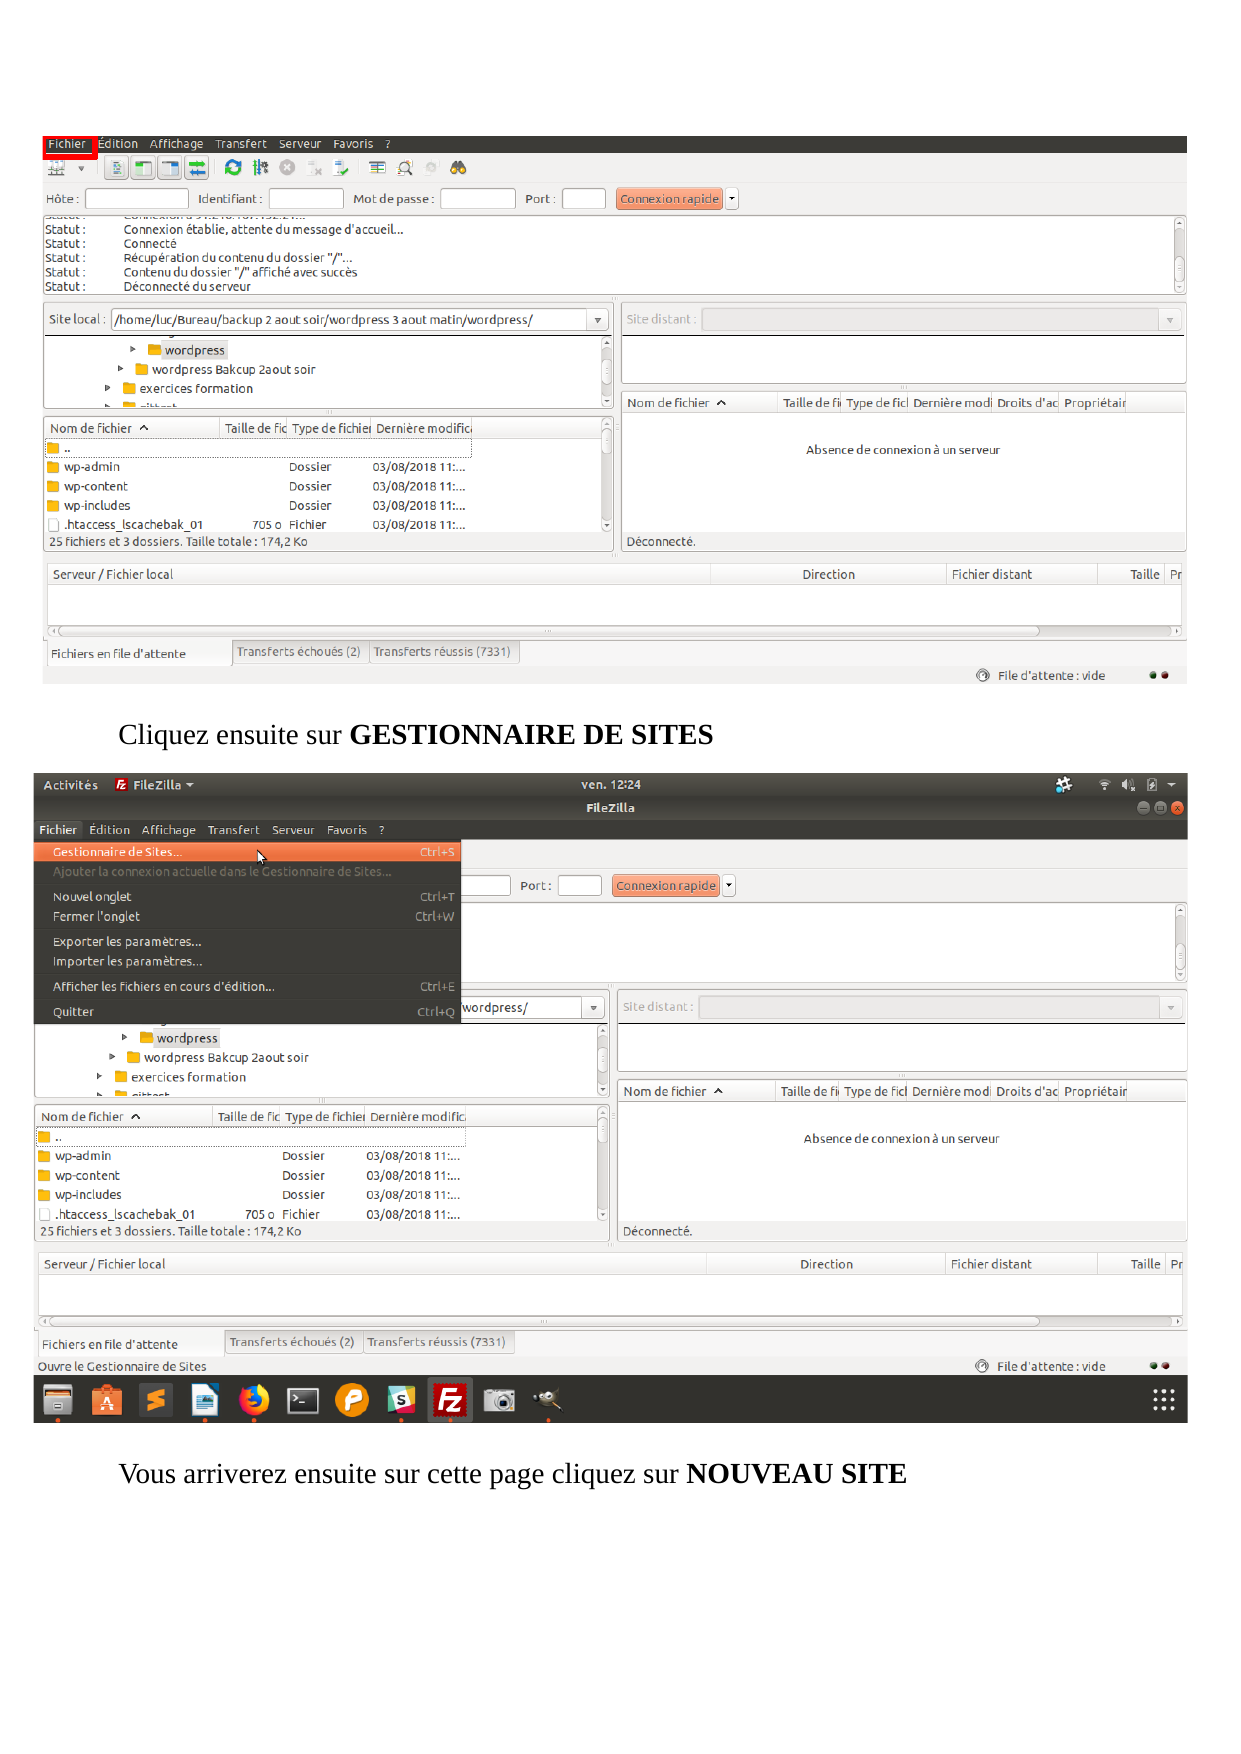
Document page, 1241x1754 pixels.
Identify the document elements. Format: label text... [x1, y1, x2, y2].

text Cliquez ensuite sur GESTIONNAIRE DE SITES [118, 717, 1122, 751]
picture [42, 136, 1187, 684]
text Vous arriverez ensuite sur cette page cliquez sur NOUVEAU SITE [118, 1456, 1122, 1489]
picture [33, 773, 1188, 1423]
